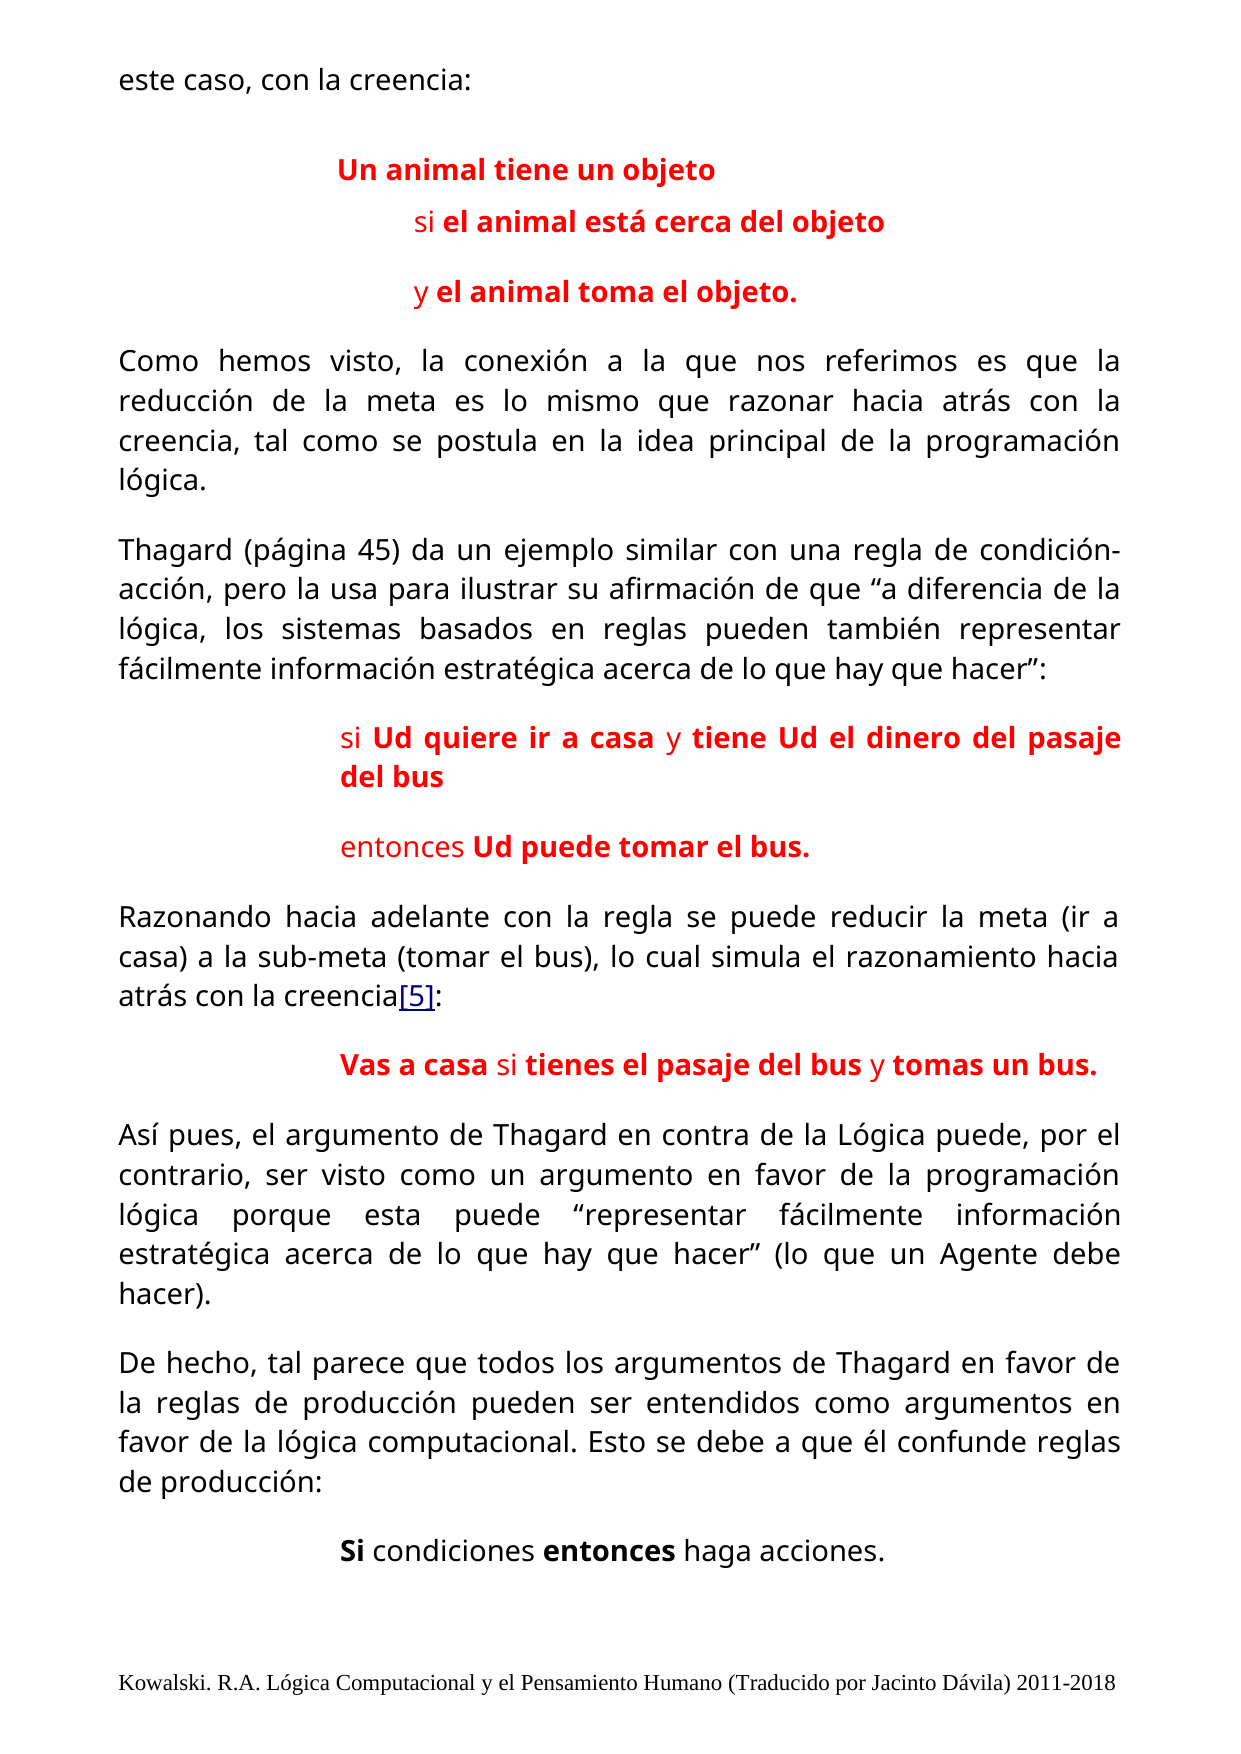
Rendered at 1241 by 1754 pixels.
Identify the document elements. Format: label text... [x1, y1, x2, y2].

subtitle Un animal tiene un objeto [337, 149, 1122, 189]
text De hecho, tal parece que todos los argumentos de Thagard en favor de la reglas de producción pueden ser entendidos como argumentos en favor de la lógica computacional. Esto se debe a que él confunde reglas de producción: [118, 1342, 1122, 1501]
text si el animal está cerca del objeto [413, 201, 1122, 241]
text Si condiciones entonces haga acciones. [340, 1531, 1122, 1570]
text Thagard (página 45) da un ejemplo similar con una regla de condición-acción, pero la usa para ilustrar su afirmación de que “a diferencia de la lógica, los sistemas basados en reglas pueden también representar fácilmente información estratégica acerca de lo que hay que hacer”: [118, 529, 1122, 688]
text Razonando hacia adelante con la regla se puede reducir la meta (ir a casa) a la sub-meta (tomar el bus), lo cual simula el razonamiento hacia atrás con la creencia[5]: [118, 896, 1121, 1015]
text Como hemos visto, la conexión a la que nos referimos es que la reducción de la meta es lo mismo que razonar hacia atrás con la creencia, tal como se postula en la idea principal de la programación lógica. [118, 341, 1122, 499]
text Vas a casa si tienes el pasaje del bus y tomas un bus. [340, 1045, 1122, 1084]
text si Ud quiere ir a casa y tiene Ud el dinero del pasaje del bus [340, 717, 1122, 796]
text entonces Ud puede tomar el bus. [340, 826, 1122, 866]
text y el animal toma el objeto. [413, 271, 1122, 311]
text Así pues, el argumento de Thagard en contra de la Lógica puede, por el contrario, ser visto como un argumento en favor de la programación lógica porque esta puede “representar fácilmente información estratégica acerca de lo que hay que hacer” (lo que un Agente debe hacer). [118, 1114, 1122, 1313]
text este caso, con la creencia: [118, 59, 1122, 99]
